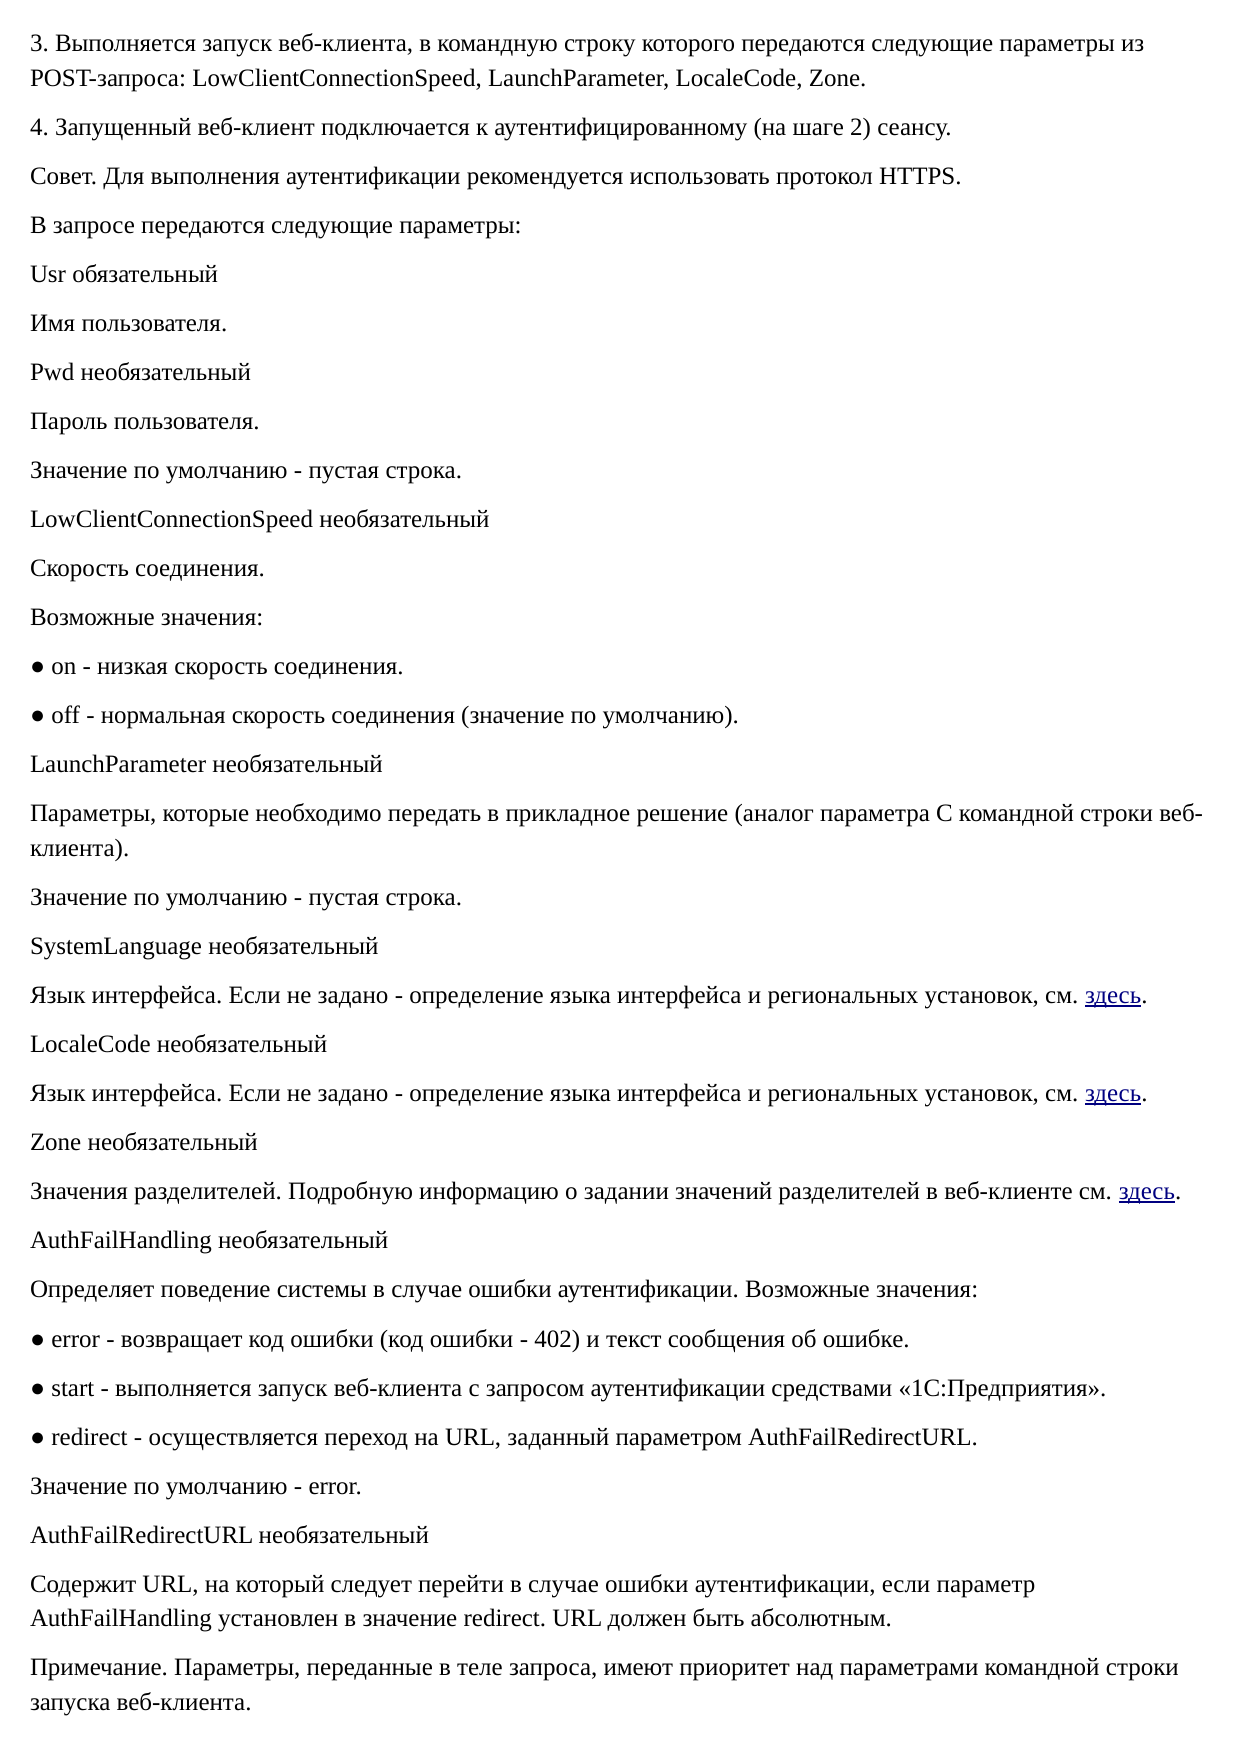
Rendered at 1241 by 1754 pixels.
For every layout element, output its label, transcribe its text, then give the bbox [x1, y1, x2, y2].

text Язык интерфейса. Если не задано ‑ определение языка интерфейса и региональных установок, см. здесь. [30, 1078, 1211, 1107]
text Значение по умолчанию ‑ error. [30, 1471, 1211, 1499]
text Значение по умолчанию ‑ пустая строка. [30, 882, 1211, 911]
text В запросе передаются следующие параметры: [30, 210, 1211, 238]
text Язык интерфейса. Если не задано ‑ определение языка интерфейса и региональных установок, см. здесь. [30, 980, 1211, 1009]
text Совет. Для выполнения аутентификации рекомендуется использовать протокол HTTPS. [30, 161, 1211, 189]
text LocaleCode необязательный [30, 1029, 1211, 1058]
text Определяет поведение системы в случае ошибки аутентификации. Возможные значения: [30, 1274, 1211, 1303]
text Zone необязательный [30, 1127, 1211, 1156]
text AuthFailRedirectURL необязательный [30, 1520, 1211, 1549]
text Значение по умолчанию ‑ пустая строка. [30, 455, 1211, 484]
text Параметры, которые необходимо передать в прикладное решение (аналог параметра C командной строки веб-клиента). [30, 798, 1211, 862]
text Содержит URL, на который следует перейти в случае ошибки аутентификации, если параметр AuthFailHandling установлен в значение redirect. URL должен быть абсолютным. [30, 1569, 1211, 1632]
text AuthFailHandling необязательный [30, 1226, 1211, 1254]
text ● start ‑ выполняется запуск веб-клиента с запросом аутентификации средствами «1С:Предприятия». [30, 1373, 1211, 1401]
text 3. Выполняется запуск веб-клиента, в командную строку которого передаются следующие параметры из POST-запроса: LowClientConnectionSpeed, LaunchParameter, LocaleCode, Zone. [30, 28, 1211, 91]
text LaunchParameter необязательный [30, 749, 1211, 778]
text 4. Запущенный веб-клиент подключается к аутентифицированному (на шаге 2) сеансу. [30, 112, 1211, 140]
text ● on ‑ низкая скорость соединения. [30, 651, 1211, 680]
text Возможные значения: [30, 602, 1211, 631]
text Usr обязательный [30, 259, 1211, 288]
text Значения разделителей. Подробную информацию о задании значений разделителей в веб-клиенте см. здесь. [30, 1176, 1211, 1205]
text Pwd необязательный [30, 357, 1211, 386]
text Имя пользователя. [30, 308, 1211, 337]
text ● off ‑ нормальная скорость соединения (значение по умолчанию). [30, 700, 1211, 729]
text Скорость соединения. [30, 553, 1211, 582]
text Пароль пользователя. [30, 406, 1211, 435]
text SystemLanguage необязательный [30, 931, 1211, 960]
text ● redirect ‑ осуществляется переход на URL, заданный параметром AuthFailRedirectURL. [30, 1422, 1211, 1451]
text LowClientConnectionSpeed необязательный [30, 504, 1211, 533]
text Примечание. Параметры, переданные в теле запроса, имеют приоритет над параметрами командной строки запуска веб-клиента. [30, 1652, 1211, 1716]
text ● error ‑ возвращает код ошибки (код ошибки ‑ 402) и текст сообщения об ошибке. [30, 1324, 1211, 1352]
